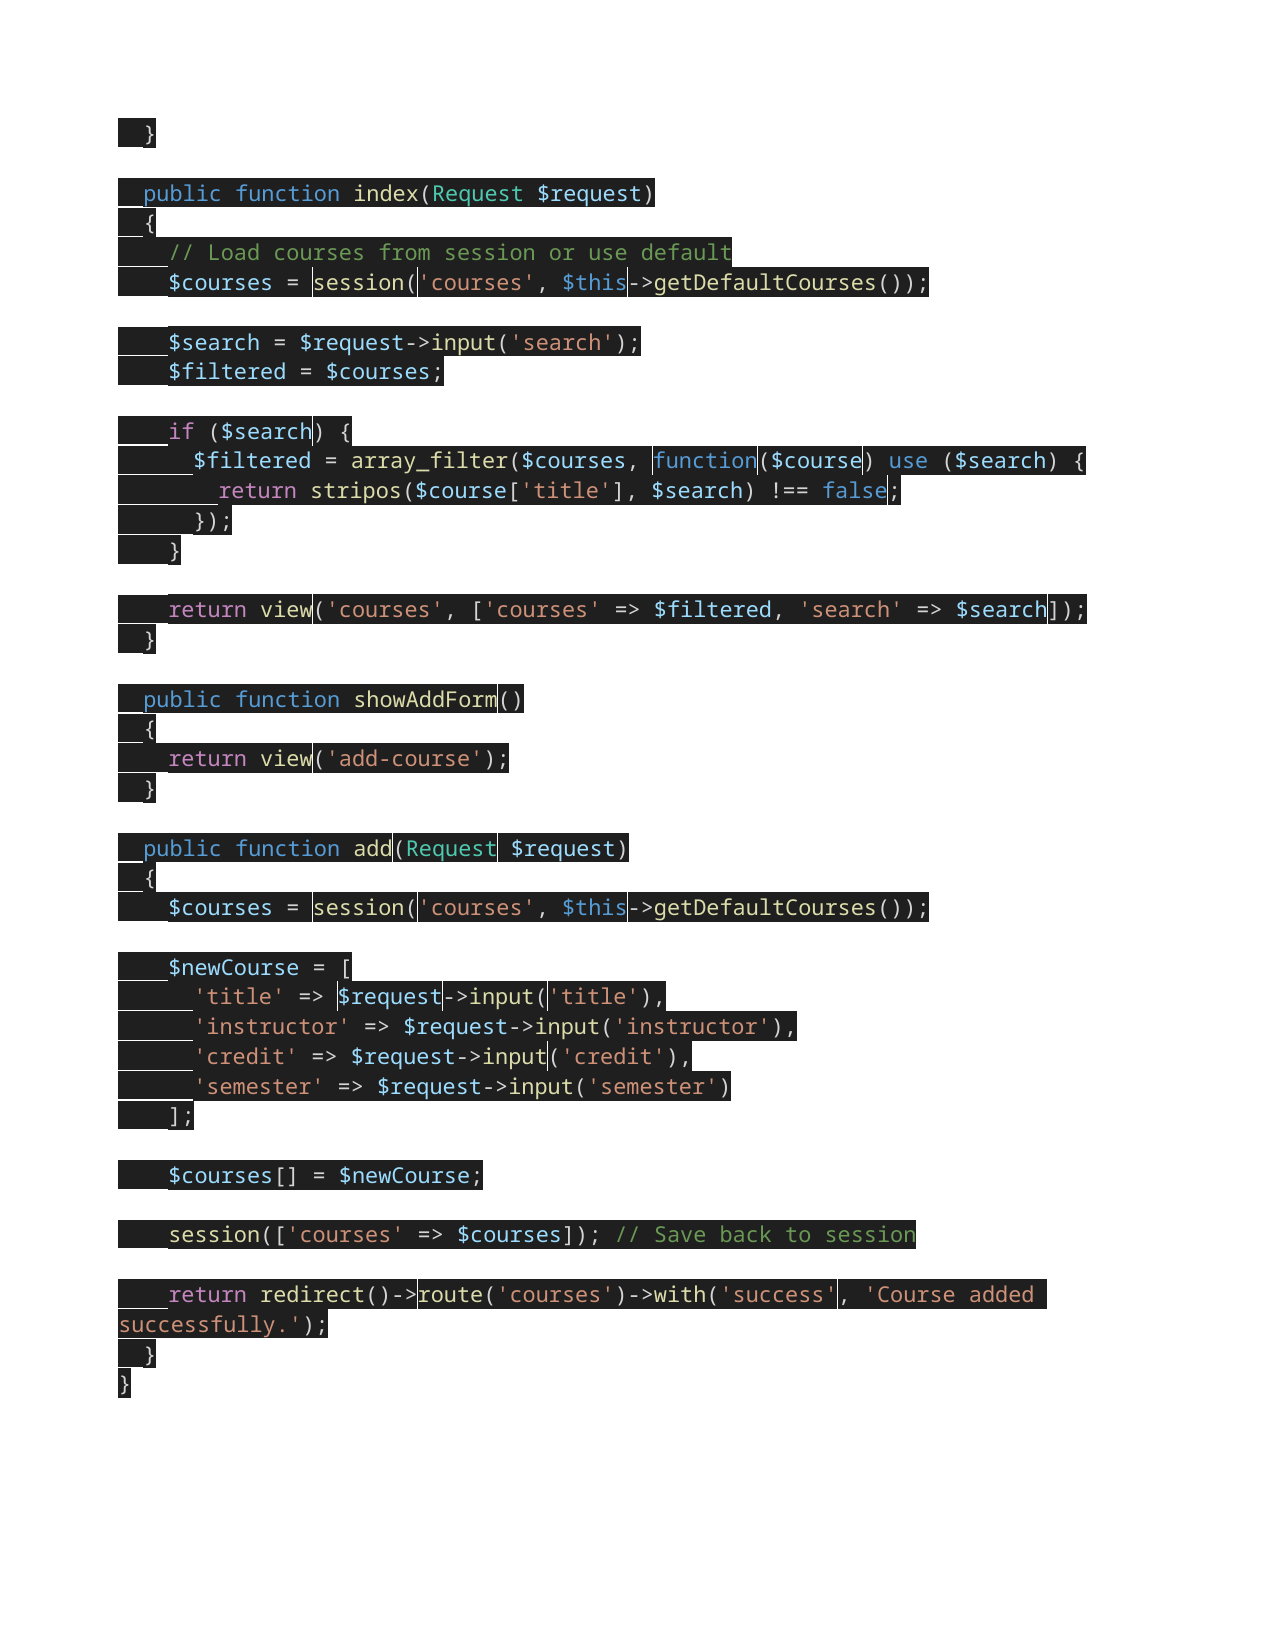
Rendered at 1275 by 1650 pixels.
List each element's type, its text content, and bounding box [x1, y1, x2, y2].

text public function add(Request $request) [118, 832, 1157, 862]
text public function showAddForm() [118, 684, 1157, 713]
text 'instructor' => $request->input('instructor'), [118, 1011, 1157, 1041]
text if ($search) { [118, 416, 1157, 446]
text return stripos($course['title'], $search) !== false; [118, 475, 1157, 505]
text } [118, 118, 1157, 148]
text ]; [118, 1101, 1157, 1130]
text $filtered = array_filter($courses, function($course) use ($search) { [118, 446, 1157, 475]
text session(['courses' => $courses]); // Save back to session [118, 1219, 1157, 1249]
text $courses[] = $newCourse; [118, 1160, 1157, 1190]
text $filtered = $courses; [118, 356, 1157, 386]
text $courses = session('courses', $this->getDefaultCourses()); [118, 892, 1157, 922]
text } [118, 1338, 1157, 1368]
text return view('courses', ['courses' => $filtered, 'search' => $search]); [118, 594, 1157, 624]
text { [118, 862, 1157, 892]
text $newCourse = [ [118, 952, 1157, 981]
text }); [118, 505, 1157, 535]
text return redirect()->route('courses')->with('success', 'Course added successfully.'); [118, 1279, 1157, 1338]
text { [118, 713, 1157, 743]
text return view('add-course'); [118, 743, 1157, 773]
text $search = $request->input('search'); [118, 326, 1157, 356]
text public function index(Request $request) [118, 178, 1157, 207]
text } [118, 624, 1157, 654]
text $courses = session('courses', $this->getDefaultCourses()); [118, 267, 1157, 297]
text 'semester' => $request->input('semester') [118, 1071, 1157, 1101]
text } [118, 535, 1157, 565]
text } [118, 773, 1157, 803]
text 'title' => $request->input('title'), [118, 981, 1157, 1011]
text } [118, 1368, 1157, 1398]
text // Load courses from session or use default [118, 237, 1157, 267]
text 'credit' => $request->input('credit'), [118, 1041, 1157, 1071]
text { [118, 207, 1157, 237]
